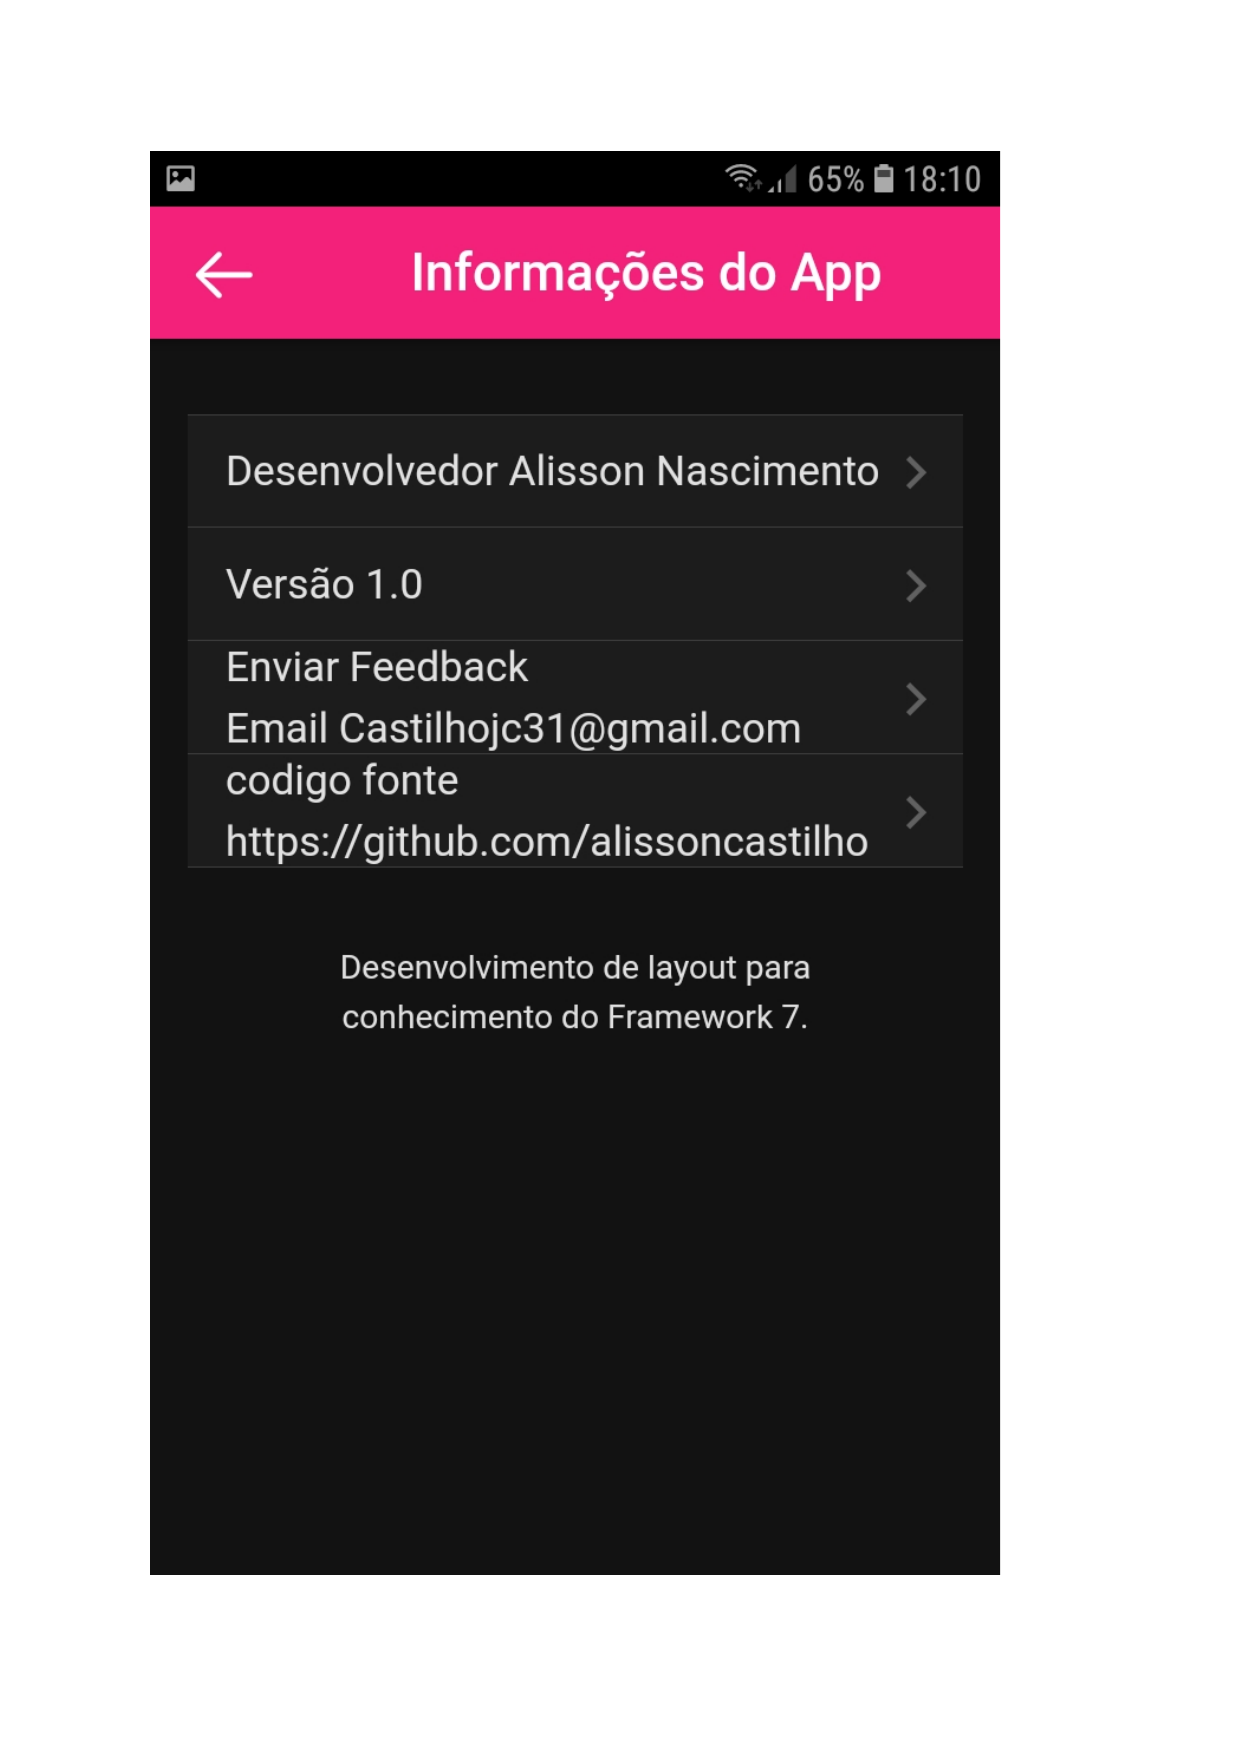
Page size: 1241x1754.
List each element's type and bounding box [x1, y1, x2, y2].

picture [150, 151, 1001, 1575]
